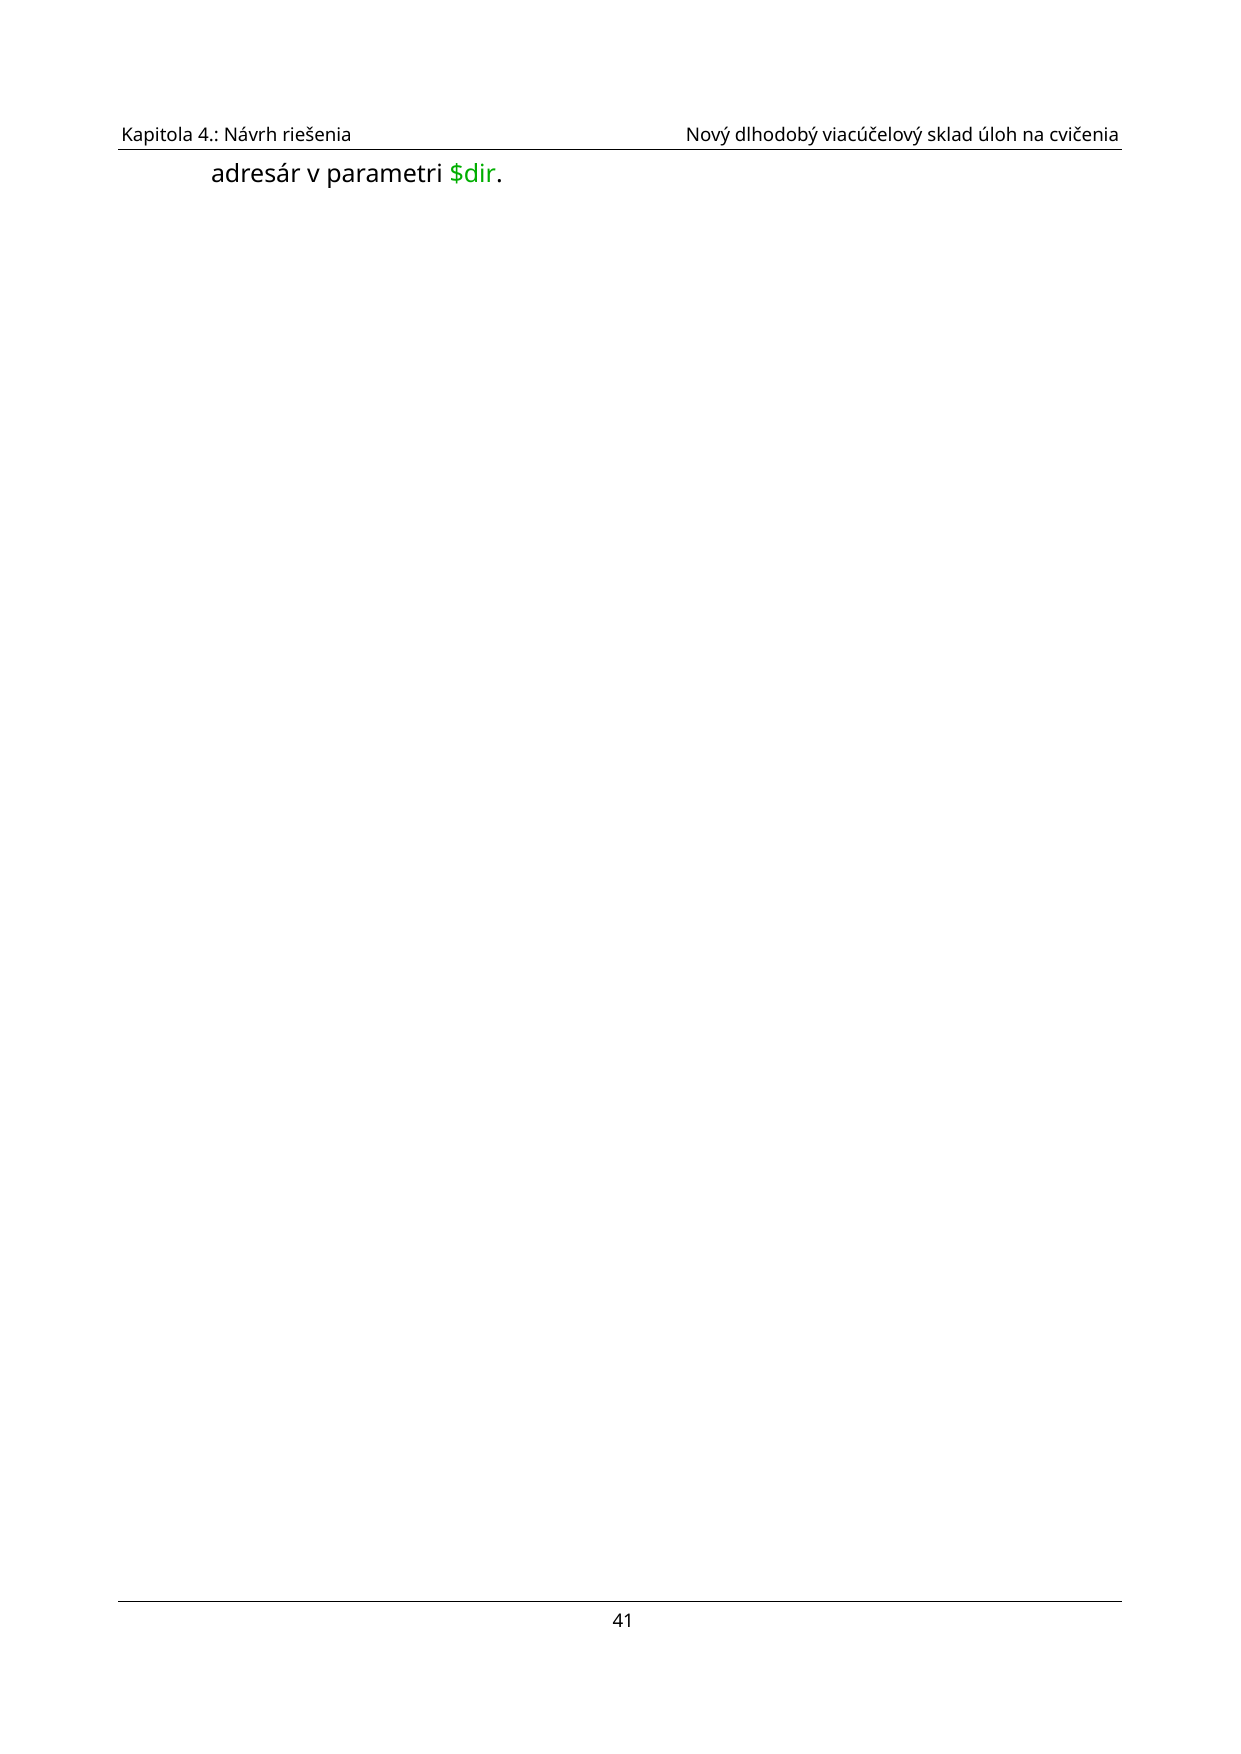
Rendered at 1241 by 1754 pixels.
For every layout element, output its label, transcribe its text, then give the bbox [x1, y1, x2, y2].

list adresár v parametri $dir. [173, 156, 1122, 189]
